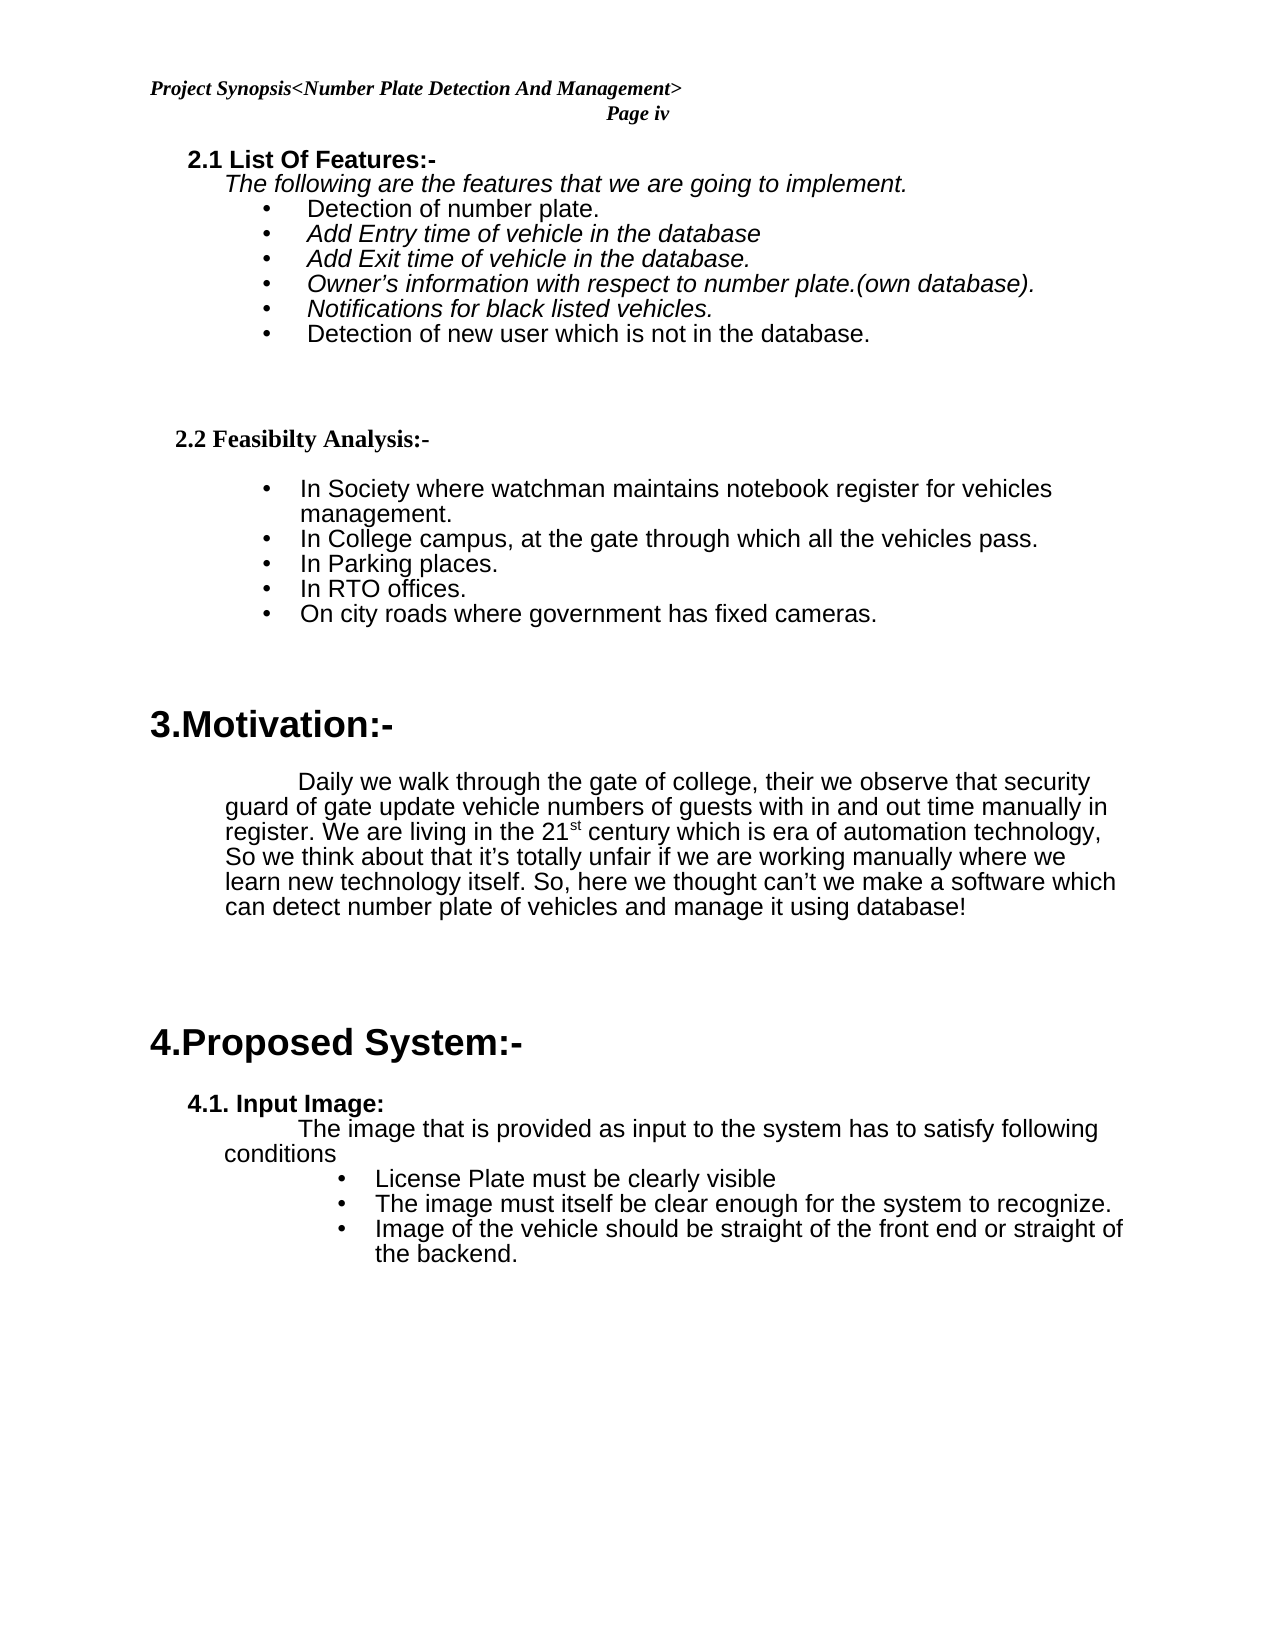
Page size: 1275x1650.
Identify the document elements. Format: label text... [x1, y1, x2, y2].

list Detection of new user which is not in the database. [262, 323, 1125, 348]
list In College campus, at the gate through which all the vehicles pass. [262, 527, 1125, 552]
text 2.2 Feasibilty Analysis:- [150, 429, 1125, 452]
list Notifications for black listed vehicles. [262, 298, 1125, 323]
list In RTO offices. [262, 577, 1125, 602]
list Daily we walk through the gate of college, their we observe that security guard of gate update vehicle numbers of guests with in and out time manually in register. We are living in the 21st century which is era of automation technology, So we think about that it’s totally unfair if we are working manually where we learn new technology itself. So, here we thought can’t we make a software which can detect number plate of vehicles and manage it using database! [187, 770, 1125, 920]
list On city roads where government has fixed cameras. [262, 602, 1125, 627]
list License Plate must be clearly visible [337, 1167, 1125, 1192]
list In Parking places. [262, 552, 1125, 577]
text The following are the features that we are going to implement. [150, 173, 1125, 198]
list Owner’s information with respect to number plate.(own database). [262, 273, 1125, 298]
list The image must itself be clear enough for the system to recognize. [337, 1192, 1125, 1217]
text 4.1. Input Image: [150, 1094, 1125, 1117]
subtitle 4.Proposed System:- [150, 1020, 1125, 1063]
list Detection of number plate. [262, 198, 1125, 223]
text The image that is provided as input to the system has to satisfy following conditions [150, 1117, 1125, 1167]
list Add Entry time of vehicle in the database [262, 223, 1125, 248]
list Add Exit time of vehicle in the database. [262, 248, 1125, 273]
text 2.1 List Of Features:- [150, 150, 1125, 173]
list In Society where watchman maintains notebook register for vehicles management. [262, 477, 1125, 527]
list Image of the vehicle should be straight of the front end or straight of the backend. [337, 1217, 1125, 1267]
subtitle 3.Motivation:- [150, 702, 1125, 745]
